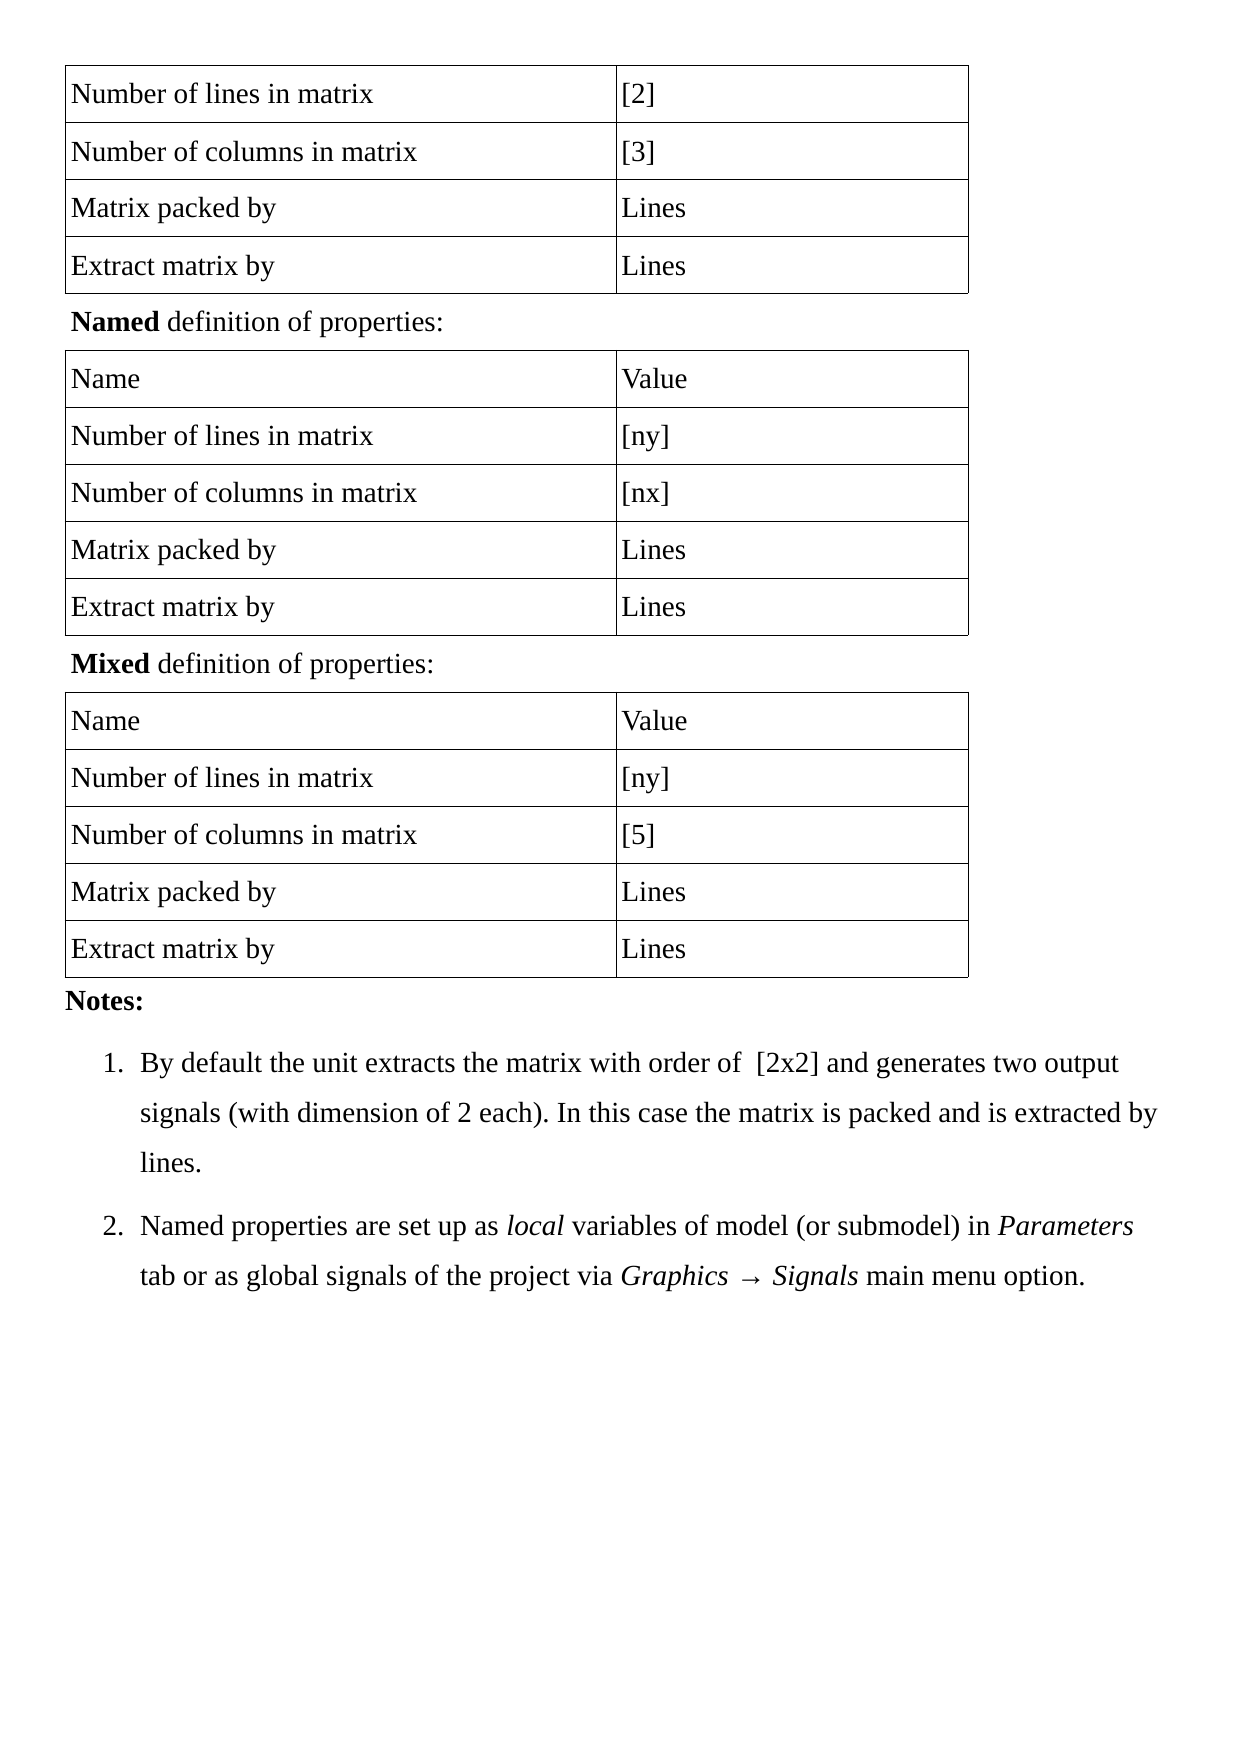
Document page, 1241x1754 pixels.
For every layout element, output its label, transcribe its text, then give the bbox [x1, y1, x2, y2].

table_cell Lines [617, 522, 968, 578]
table_cell Matrix packed by [66, 522, 616, 578]
table_cell Number of columns in matrix [66, 123, 616, 179]
table_cell Extract matrix by [66, 579, 616, 635]
table_cell Number of lines in matrix [66, 66, 616, 122]
table_cell [ny] [617, 750, 968, 806]
table_cell Lines [617, 579, 968, 635]
table_cell Matrix packed by [66, 864, 616, 919]
table_cell Value [617, 351, 968, 407]
table_cell Number of columns in matrix [66, 807, 616, 863]
table_cell Extract matrix by [66, 237, 616, 293]
table_cell Lines [617, 921, 968, 977]
table_cell Named definition of properties: [65, 294, 968, 350]
table_cell [5] [617, 807, 968, 863]
table_cell Name [66, 351, 616, 407]
table_cell [ny] [617, 408, 968, 464]
table_cell Number of lines in matrix [66, 408, 616, 464]
table_cell Name [66, 693, 616, 749]
table_cell Lines [617, 180, 968, 236]
table_cell [3] [617, 123, 968, 179]
table_cell Extract matrix by [66, 921, 616, 977]
table_cell Number of lines in matrix [66, 750, 616, 806]
table_cell Value [617, 693, 968, 749]
table_cell [2] [617, 66, 968, 122]
table_cell The unit implements transformation of one input vector signal into a number of vector output signals in accordance with the algorithm: or whereis for vector output signal,is for vector input signal. Input vectorinterpolated as matrix with the sizeand “packed” by its lines or columns (depending on the packing variant), is transformed intoorof vector outputs(depending on the extraction variant: by lines or by columns). Properties: Number of lines in matrix – number. Number of columns in matrix – number. Matrix is packed by – packing variant for input matrix: by lines or by columns. Extract matrix by - “unpacking” variant for input matrix. Examples of filling in the dialog window for unit properties: Notes: By default the unit extracts the matrix with order of [2х2] and generates two output signals (with dimension of 2 each). In this case the matrix is packed and is extracted by lines. Named properties are set up as local variables of model (or submodel) in Parameters tab or as global signals of the project via Graphics → Signals main menu option. [59, 59, 1181, 1303]
table_cell Number of columns in matrix [66, 465, 616, 521]
table_cell Mixed definition of properties: [65, 636, 968, 692]
table_cell Lines [617, 237, 968, 293]
table_cell Lines [617, 864, 968, 919]
table_cell Matrix packed by [66, 180, 616, 236]
table_cell [nx] [617, 465, 968, 521]
